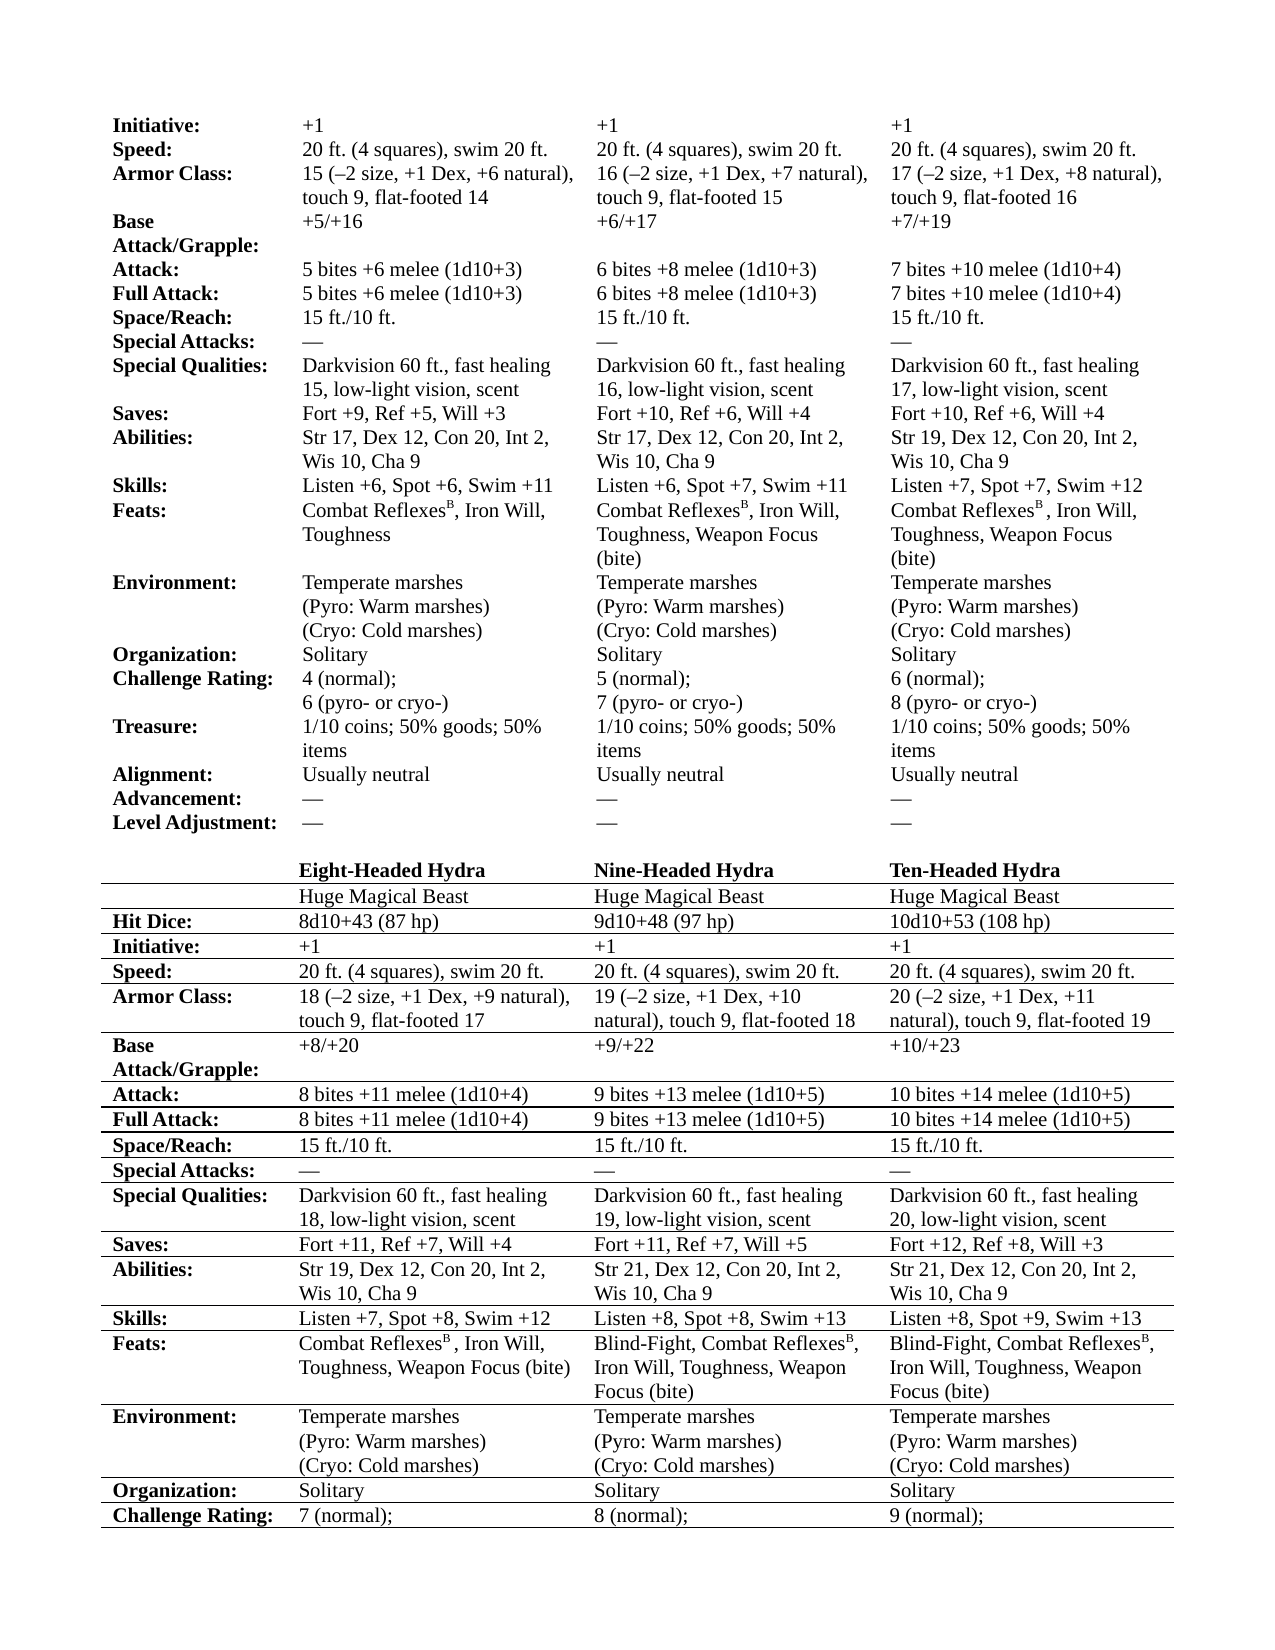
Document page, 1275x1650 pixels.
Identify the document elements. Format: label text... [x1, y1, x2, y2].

table_cell 8d10+43 (87 hp) [287, 909, 583, 933]
table_cell Attack: [101, 257, 291, 281]
table_cell Darkvision 60 ft., fast healing 15, low-light vision, scent [291, 353, 585, 401]
table_cell — [879, 810, 1174, 834]
table_cell +10/+23 [878, 1033, 1174, 1081]
table_cell Listen +6, Spot +6, Swim +11 [291, 474, 585, 497]
table_cell Str 19, Dex 12, Con 20, Int 2, Wis 10, Cha 9 [879, 425, 1174, 473]
table_cell Initiative: [101, 113, 291, 137]
table_cell Challenge Rating: [101, 666, 291, 714]
table_cell +7/+19 [879, 209, 1174, 257]
table_cell Treasure: [101, 714, 291, 762]
table_cell Base Attack/Grapple: [101, 1033, 287, 1081]
table_cell Alignment: [101, 762, 291, 786]
table_cell Listen +7, Spot +8, Swim +12 [287, 1306, 583, 1330]
table_cell 15 ft./10 ft. [878, 1133, 1174, 1157]
table_cell Fort +10, Ref +6, Will +4 [585, 401, 879, 425]
table_cell Advancement: [101, 786, 291, 810]
table_cell 20 ft. (4 squares), swim 20 ft. [878, 959, 1174, 983]
table_cell 5 bites +6 melee (1d10+3) [291, 257, 585, 281]
table_cell Combat ReflexesB , Iron Will, Toughness, Weapon Focus (bite) [879, 498, 1174, 570]
table_header Eight-Headed Hydra [287, 859, 583, 882]
table_cell Organization: [101, 1478, 287, 1502]
table_cell 15 ft./10 ft. [585, 305, 879, 329]
table_cell 20 ft. (4 squares), swim 20 ft. [291, 137, 585, 161]
table_cell Combat ReflexesB , Iron Will, Toughness, Weapon Focus (bite) [287, 1331, 583, 1403]
table_cell Temperate marshes (Pyro: Warm marshes) (Cryo: Cold marshes) [879, 570, 1174, 642]
table_cell Listen +8, Spot +8, Swim +13 [583, 1306, 878, 1330]
table_cell Space/Reach: [101, 305, 291, 329]
table_cell 20 ft. (4 squares), swim 20 ft. [879, 137, 1174, 161]
table_cell 6 (normal); 8 (pyro- or cryo-) [879, 666, 1174, 714]
table_cell 20 (–2 size, +1 Dex, +11 natural), touch 9, flat-footed 19 [878, 984, 1174, 1032]
table_cell Environment: [101, 570, 291, 642]
table_cell Base Attack/Grapple: [101, 209, 291, 257]
table_cell — [287, 1158, 583, 1182]
table_cell 8 bites +11 melee (1d10+4) [287, 1082, 583, 1106]
table_cell Special Attacks: [101, 1158, 287, 1182]
table_cell Fort +10, Ref +6, Will +4 [879, 401, 1174, 425]
table_cell Special Qualities: [101, 353, 291, 401]
table_cell Skills: [101, 1306, 287, 1330]
table_cell Attack: [101, 1082, 287, 1106]
table_cell 9d10+48 (97 hp) [583, 909, 878, 933]
table_cell 9 bites +13 melee (1d10+5) [583, 1108, 878, 1131]
table_cell Usually neutral [879, 762, 1174, 786]
table_cell 19 (–2 size, +1 Dex, +10 natural), touch 9, flat-footed 18 [583, 984, 878, 1032]
table_cell Blind-Fight, Combat ReflexesB, Iron Will, Toughness, Weapon Focus (bite) [583, 1331, 878, 1403]
table_cell Temperate marshes (Pyro: Warm marshes) (Cryo: Cold marshes) [583, 1405, 878, 1477]
table_cell Temperate marshes (Pyro: Warm marshes) (Cryo: Cold marshes) [291, 570, 585, 642]
table_cell 10 bites +14 melee (1d10+5) [878, 1082, 1174, 1106]
table_cell Huge Magical Beast [287, 884, 583, 908]
table_cell 16 (–2 size, +1 Dex, +7 natural), touch 9, flat-footed 15 [585, 161, 879, 209]
table_cell 5 (normal); 7 (pyro- or cryo-) [585, 666, 879, 714]
table_cell 7 (normal); [287, 1503, 583, 1527]
table_cell [101, 884, 287, 908]
table_cell Organization: [101, 642, 291, 666]
table_cell Special Attacks: [101, 329, 291, 353]
table_cell 7 bites +10 melee (1d10+4) [879, 281, 1174, 305]
table_cell +1 [585, 113, 879, 137]
table_cell Speed: [101, 959, 287, 983]
table_cell Usually neutral [291, 762, 585, 786]
table_cell Str 17, Dex 12, Con 20, Int 2, Wis 10, Cha 9 [585, 425, 879, 473]
table_cell 20 ft. (4 squares), swim 20 ft. [583, 959, 878, 983]
table_cell 15 ft./10 ft. [291, 305, 585, 329]
table_cell — [585, 786, 879, 810]
table_cell Abilities: [101, 1257, 287, 1305]
table_cell Armor Class: [101, 161, 291, 209]
table_cell Temperate marshes (Pyro: Warm marshes) (Cryo: Cold marshes) [585, 570, 879, 642]
table_cell Feats: [101, 1331, 287, 1403]
table_cell 15 ft./10 ft. [879, 305, 1174, 329]
table_cell 1/10 coins; 50% goods; 50% items [585, 714, 879, 762]
table_cell — [879, 329, 1174, 353]
table_cell 9 (normal); [878, 1503, 1174, 1527]
table_cell +1 [879, 113, 1174, 137]
table_cell Full Attack: [101, 1108, 287, 1131]
table_cell — [583, 1158, 878, 1182]
table_cell Level Adjustment: [101, 810, 291, 834]
table_cell Skills: [101, 474, 291, 497]
table_cell 17 (–2 size, +1 Dex, +8 natural), touch 9, flat-footed 16 [879, 161, 1174, 209]
table_cell 8 bites +11 melee (1d10+4) [287, 1108, 583, 1131]
table_cell Listen +7, Spot +7, Swim +12 [879, 474, 1174, 497]
table_cell Challenge Rating: [101, 1503, 287, 1527]
table_cell Blind-Fight, Combat ReflexesB, Iron Will, Toughness, Weapon Focus (bite) [878, 1331, 1174, 1403]
table_cell — [585, 810, 879, 834]
table_cell — [291, 786, 585, 810]
table_cell Special Qualities: [101, 1183, 287, 1231]
table_cell Fort +11, Ref +7, Will +5 [583, 1232, 878, 1256]
table_cell +8/+20 [287, 1033, 583, 1081]
table_cell +6/+17 [585, 209, 879, 257]
table_cell Temperate marshes (Pyro: Warm marshes) (Cryo: Cold marshes) [287, 1405, 583, 1477]
table_cell Solitary [585, 642, 879, 666]
table_cell Initiative: [101, 934, 287, 958]
table_cell +1 [878, 934, 1174, 958]
table_cell Space/Reach: [101, 1133, 287, 1157]
table_cell Darkvision 60 ft., fast healing 20, low-light vision, scent [878, 1183, 1174, 1231]
table_cell 1/10 coins; 50% goods; 50% items [291, 714, 585, 762]
table_cell Fort +12, Ref +8, Will +3 [878, 1232, 1174, 1256]
table_cell 18 (–2 size, +1 Dex, +9 natural), touch 9, flat-footed 17 [287, 984, 583, 1032]
table_cell — [291, 810, 585, 834]
table_cell Fort +9, Ref +5, Will +3 [291, 401, 585, 425]
table_cell Saves: [101, 1232, 287, 1256]
table_cell +5/+16 [291, 209, 585, 257]
table_cell Hit Dice: [101, 909, 287, 933]
table_cell Listen +6, Spot +7, Swim +11 [585, 474, 879, 497]
table_header [101, 859, 287, 882]
table_cell Fort +11, Ref +7, Will +4 [287, 1232, 583, 1256]
table_cell 10 bites +14 melee (1d10+5) [878, 1108, 1174, 1131]
table_cell 15 (–2 size, +1 Dex, +6 natural), touch 9, flat-footed 14 [291, 161, 585, 209]
table_cell — [878, 1158, 1174, 1182]
table_cell 6 bites +8 melee (1d10+3) [585, 257, 879, 281]
table_cell Combat ReflexesB, Iron Will, Toughness [291, 498, 585, 570]
table_cell +1 [287, 934, 583, 958]
table_cell — [879, 786, 1174, 810]
table_cell Usually neutral [585, 762, 879, 786]
table_cell — [291, 329, 585, 353]
table_cell Feats: [101, 498, 291, 570]
table_cell Combat ReflexesB, Iron Will, Toughness, Weapon Focus (bite) [585, 498, 879, 570]
table_header Nine-Headed Hydra [583, 859, 878, 882]
table_cell Temperate marshes (Pyro: Warm marshes) (Cryo: Cold marshes) [878, 1405, 1174, 1477]
table_cell 5 bites +6 melee (1d10+3) [291, 281, 585, 305]
table_cell Speed: [101, 137, 291, 161]
table_cell 8 (normal); [583, 1503, 878, 1527]
table_cell +1 [583, 934, 878, 958]
table_cell Abilities: [101, 425, 291, 473]
table_cell — [585, 329, 879, 353]
table_cell Str 21, Dex 12, Con 20, Int 2, Wis 10, Cha 9 [878, 1257, 1174, 1305]
table_cell Str 17, Dex 12, Con 20, Int 2, Wis 10, Cha 9 [291, 425, 585, 473]
table_cell Full Attack: [101, 281, 291, 305]
table_cell Armor Class: [101, 984, 287, 1032]
table_cell 6 bites +8 melee (1d10+3) [585, 281, 879, 305]
table_cell Solitary [583, 1478, 878, 1502]
table_cell 20 ft. (4 squares), swim 20 ft. [585, 137, 879, 161]
table_cell 1/10 coins; 50% goods; 50% items [879, 714, 1174, 762]
table_cell Str 21, Dex 12, Con 20, Int 2, Wis 10, Cha 9 [583, 1257, 878, 1305]
table_cell Darkvision 60 ft., fast healing 17, low-light vision, scent [879, 353, 1174, 401]
table_cell Str 19, Dex 12, Con 20, Int 2, Wis 10, Cha 9 [287, 1257, 583, 1305]
table_cell Solitary [879, 642, 1174, 666]
table_cell 4 (normal); 6 (pyro- or cryo-) [291, 666, 585, 714]
table_cell Huge Magical Beast [583, 884, 878, 908]
table_cell Environment: [101, 1405, 287, 1477]
table_cell 15 ft./10 ft. [583, 1133, 878, 1157]
table_cell 20 ft. (4 squares), swim 20 ft. [287, 959, 583, 983]
table_cell +9/+22 [583, 1033, 878, 1081]
table_cell Solitary [878, 1478, 1174, 1502]
table_cell 10d10+53 (108 hp) [878, 909, 1174, 933]
table_cell Darkvision 60 ft., fast healing 19, low-light vision, scent [583, 1183, 878, 1231]
table_cell Solitary [287, 1478, 583, 1502]
table_cell Listen +8, Spot +9, Swim +13 [878, 1306, 1174, 1330]
table_cell +1 [291, 113, 585, 137]
table_cell 9 bites +13 melee (1d10+5) [583, 1082, 878, 1106]
table_cell 15 ft./10 ft. [287, 1133, 583, 1157]
table_cell Darkvision 60 ft., fast healing 18, low-light vision, scent [287, 1183, 583, 1231]
table_cell 7 bites +10 melee (1d10+4) [879, 257, 1174, 281]
table_cell Huge Magical Beast [878, 884, 1174, 908]
table_cell Saves: [101, 401, 291, 425]
table_cell Solitary [291, 642, 585, 666]
table_header Ten-Headed Hydra [878, 859, 1174, 882]
table_cell Darkvision 60 ft., fast healing 16, low-light vision, scent [585, 353, 879, 401]
